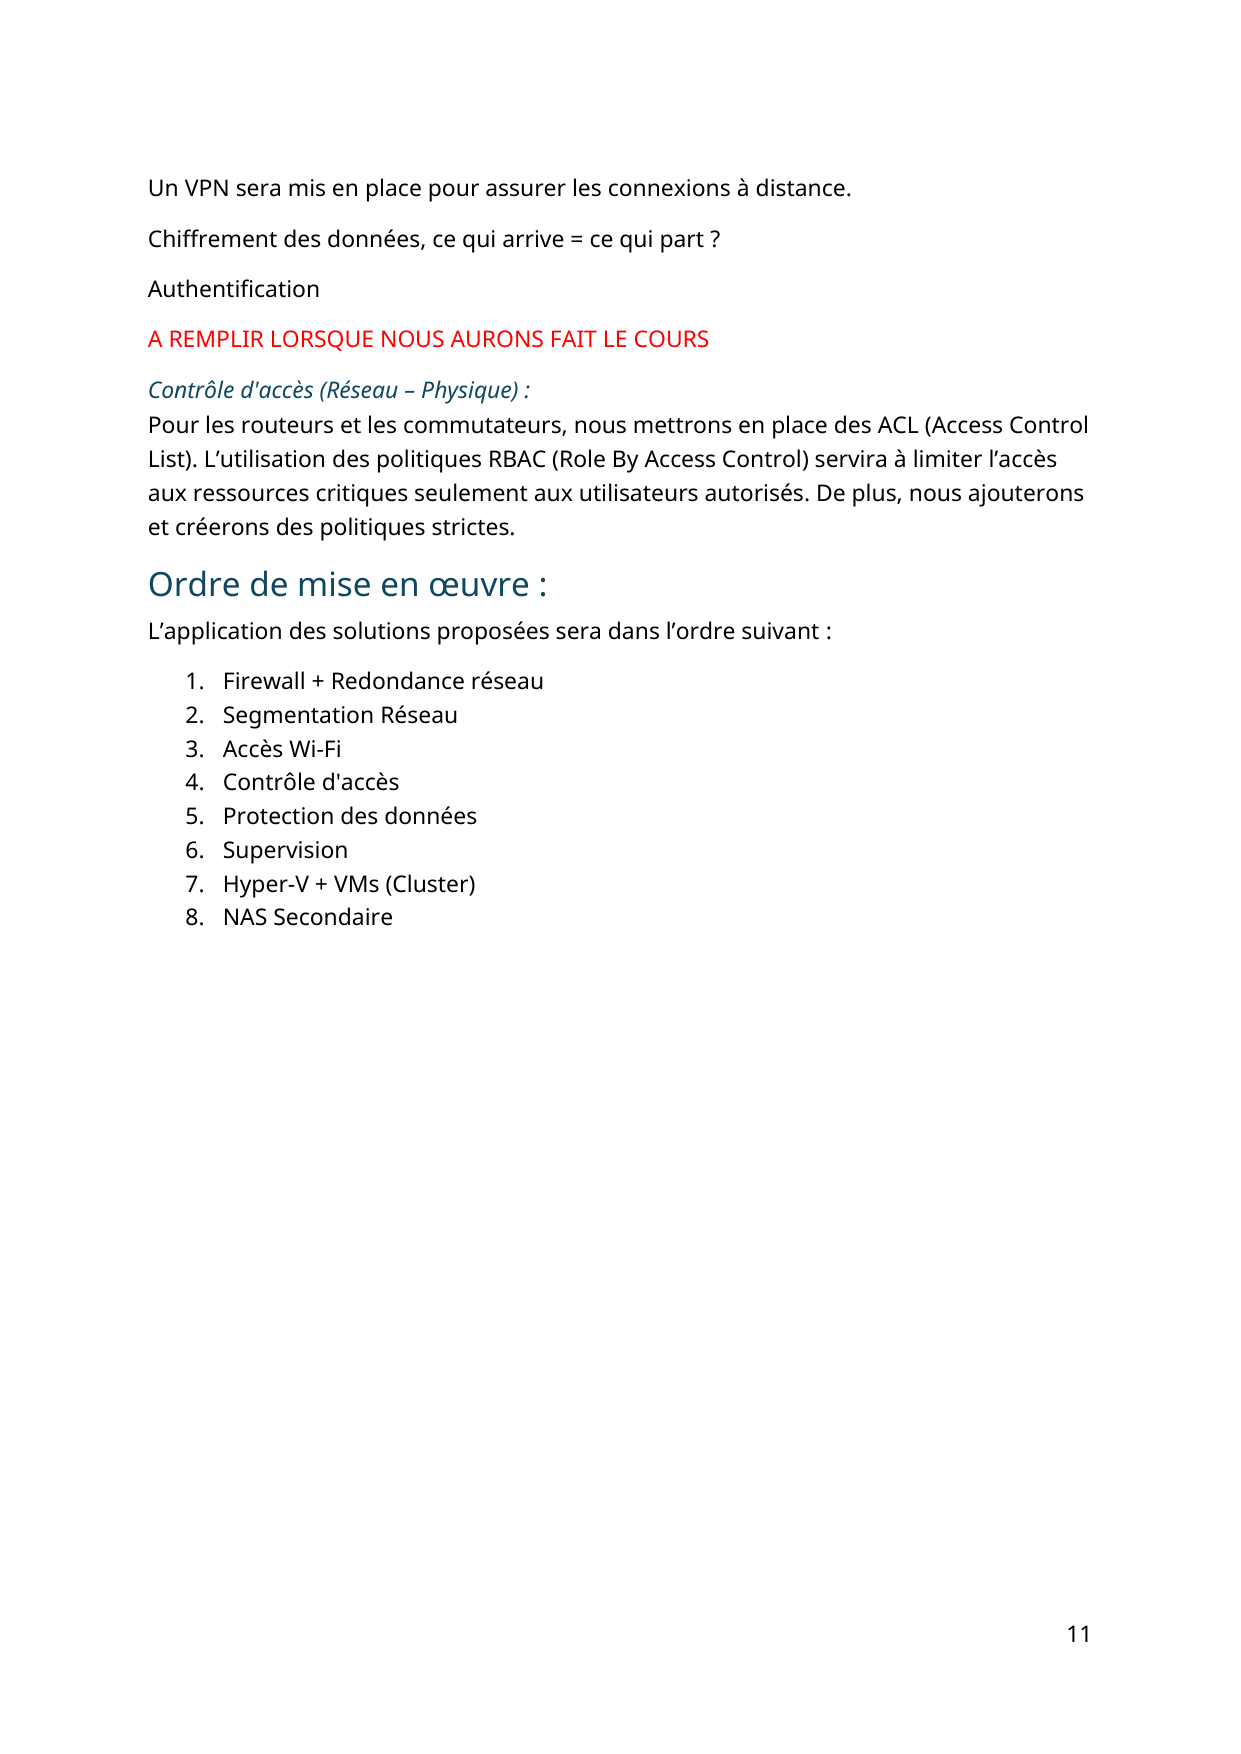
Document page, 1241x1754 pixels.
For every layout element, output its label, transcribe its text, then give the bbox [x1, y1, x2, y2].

list Accès Wi-Fi [185, 733, 1093, 764]
subtitle Contrôle d'accès (Réseau – Physique) : [148, 374, 1093, 405]
text Authentification [148, 273, 1093, 304]
list Protection des données [185, 800, 1093, 831]
list NAS Secondaire [185, 901, 1093, 933]
list Segmentation Réseau [185, 699, 1093, 730]
text Chiffrement des données, ce qui arrive = ce qui part ? [148, 223, 1093, 254]
text Un VPN sera mis en place pour assurer les connexions à distance. [148, 172, 1093, 203]
list Hyper-V + VMs (Cluster) [185, 868, 1093, 899]
text L’application des solutions proposées sera dans l’ordre suivant : [148, 615, 1093, 646]
list Supervision [185, 834, 1093, 865]
list Firewall + Redondance réseau [185, 665, 1093, 696]
text Pour les routeurs et les commutateurs, nous mettrons en place des ACL (Access Control List). L’utilisation des politiques RBAC (Role By Access Control) servira à limiter l’accès aux ressources critiques seulement aux utilisateurs autorisés. De plus, nous ajouterons et créerons des politiques strictes. [148, 409, 1093, 542]
subtitle Ordre de mise en œuvre : [148, 561, 1093, 606]
list Contrôle d'accès [185, 766, 1093, 798]
text A REMPLIR LORSQUE NOUS AURONS FAIT LE COURS [148, 323, 1093, 355]
